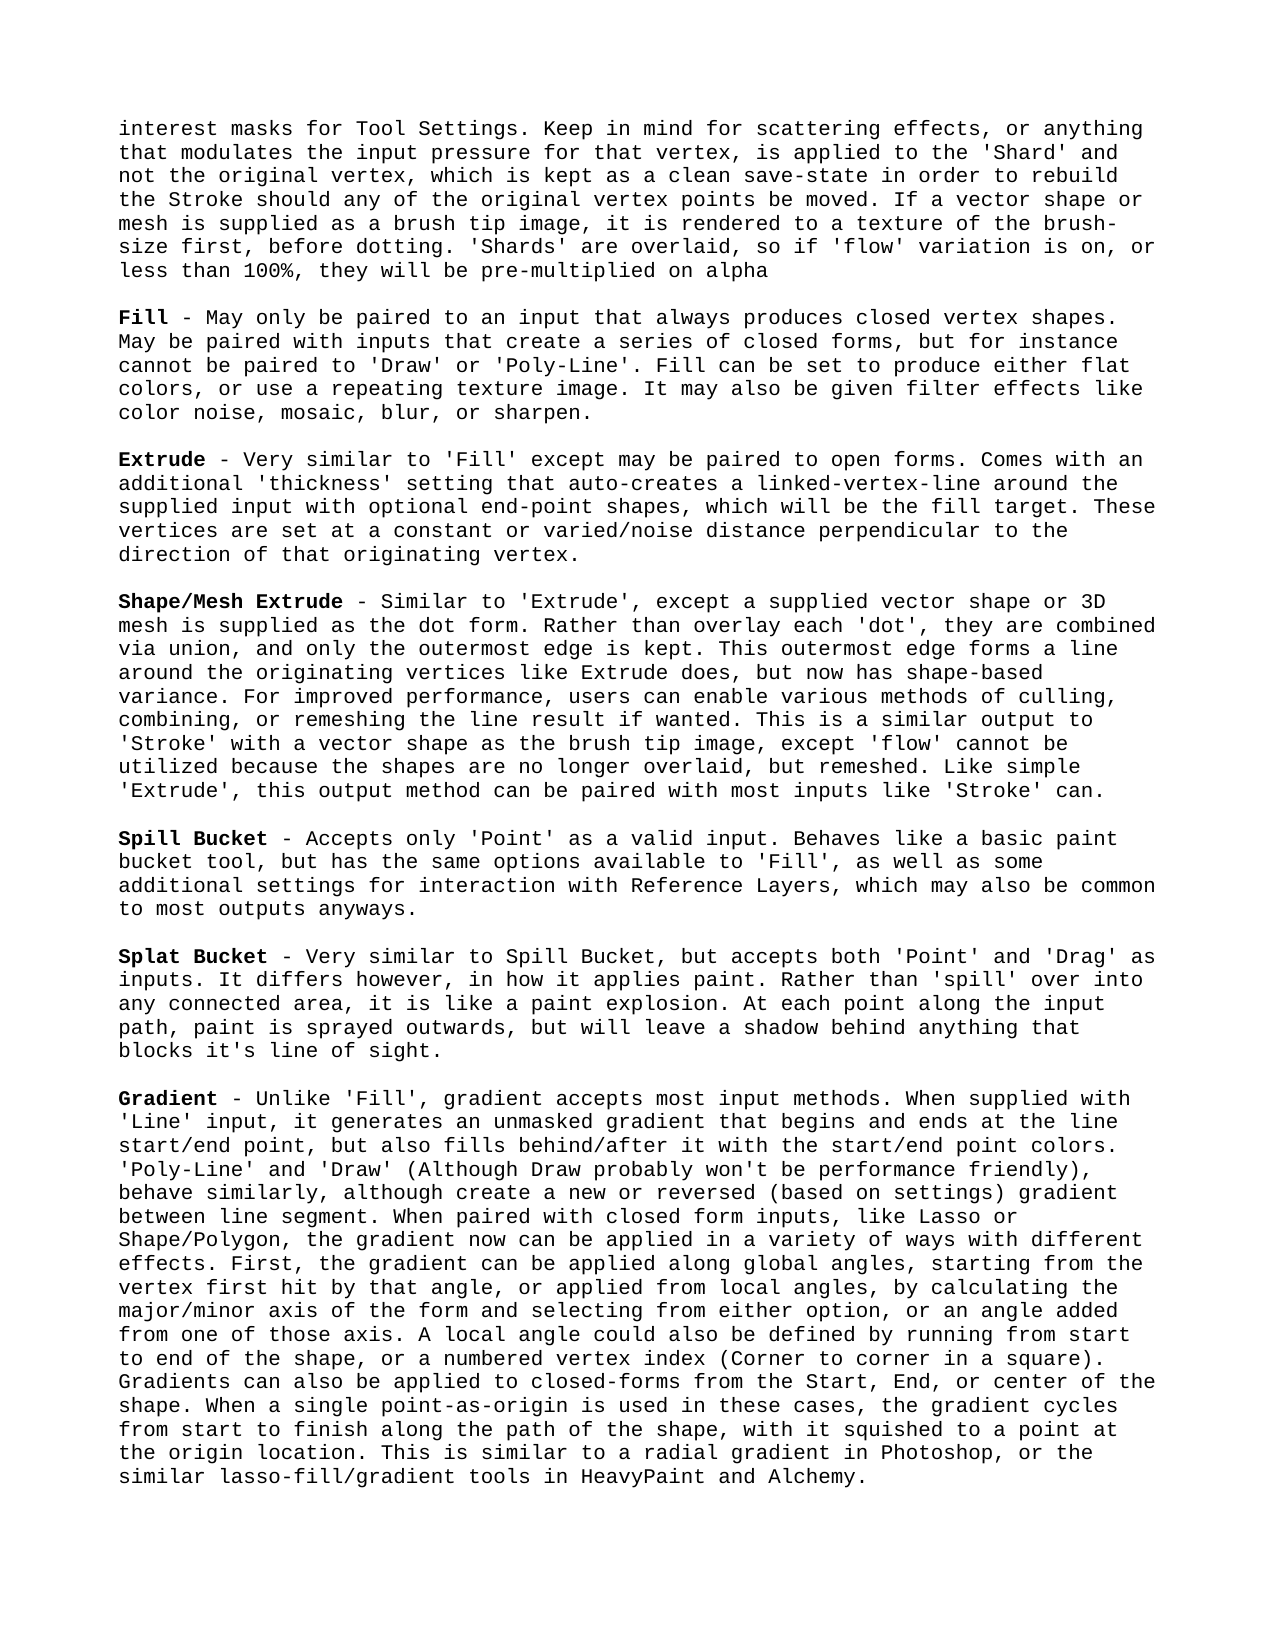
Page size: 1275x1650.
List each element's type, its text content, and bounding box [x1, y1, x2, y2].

text Splat Bucket - Very similar to Spill Bucket, but accepts both 'Point' and 'Drag' as inputs. It differs however, in how it applies paint. Rather than 'spill' over into any connected area, it is like a paint explosion. At each point along the input path, paint is sprayed outwards, but will leave a shadow behind anything that blocks it's line of sight. [118, 946, 1157, 1064]
text Spill Bucket - Accepts only 'Point' as a valid input. Behaves like a basic paint bucket tool, but has the same options available to 'Fill', as well as some additional settings for interaction with Reference Layers, which may also be common to most outputs anyways. [118, 827, 1157, 922]
text interest masks for Tool Settings. Keep in mind for scattering effects, or anything that modulates the input pressure for that vertex, is applied to the 'Shard' and not the original vertex, which is kept as a clean save-state in order to rebuild the Stroke should any of the original vertex points be moved. If a vector shape or mesh is supplied as a brush tip image, it is rendered to a texture of the brush-size first, before dotting. 'Shards' are overlaid, so if 'flow' variation is on, or less than 100%, they will be pre-multiplied on alpha [118, 118, 1157, 284]
text Gradient - Unlike 'Fill', gradient accepts most input methods. When supplied with 'Line' input, it generates an unmasked gradient that begins and ends at the line start/end point, but also fills behind/after it with the start/end point colors. 'Poly-Line' and 'Draw' (Although Draw probably won't be performance friendly), behave similarly, although create a new or reversed (based on settings) gradient between line segment. When paired with closed form inputs, like Lasso or Shape/Polygon, the gradient now can be applied in a variety of ways with different effects. First, the gradient can be applied along global angles, starting from the vertex first hit by that angle, or applied from local angles, by calculating the major/minor axis of the form and selecting from either option, or an angle added from one of those axis. A local angle could also be defined by running from start to end of the shape, or a numbered vertex index (Corner to corner in a square). Gradients can also be applied to closed-forms from the Start, End, or center of the shape. When a single point-as-origin is used in these cases, the gradient cycles from start to finish along the path of the shape, with it squished to a point at the origin location. This is similar to a radial gradient in Photoshop, or the similar lasso-fill/gradient tools in HeavyPaint and Alchemy. [118, 1088, 1157, 1489]
text Fill - May only be paired to an input that always produces closed vertex shapes. May be paired with inputs that create a series of closed forms, but for instance cannot be paired to 'Draw' or 'Poly-Line'. Fill can be set to produce either flat colors, or use a repeating texture image. It may also be given filter effects like color noise, mosaic, blur, or sharpen. [118, 307, 1157, 426]
text Shape/Mesh Extrude - Similar to 'Extrude', except a supplied vector shape or 3D mesh is supplied as the dot form. Rather than overlay each 'dot', they are combined via union, and only the outermost edge is kept. This outermost edge forms a line around the originating vertices like Extrude does, but now has shape-based variance. For improved performance, users can enable various methods of culling, combining, or remeshing the line result if wanted. This is a similar output to 'Stroke' with a vector shape as the brush tip image, except 'flow' cannot be utilized because the shapes are no longer overlaid, but remeshed. Like simple 'Extrude', this output method can be paired with most inputs like 'Stroke' can. [118, 591, 1157, 804]
text Extrude - Very similar to 'Fill' except may be paired to open forms. Comes with an additional 'thickness' setting that auto-creates a linked-vertex-line around the supplied input with optional end-point shapes, which will be the fill target. These vertices are set at a constant or varied/noise distance perpendicular to the direction of that originating vertex. [118, 449, 1157, 567]
